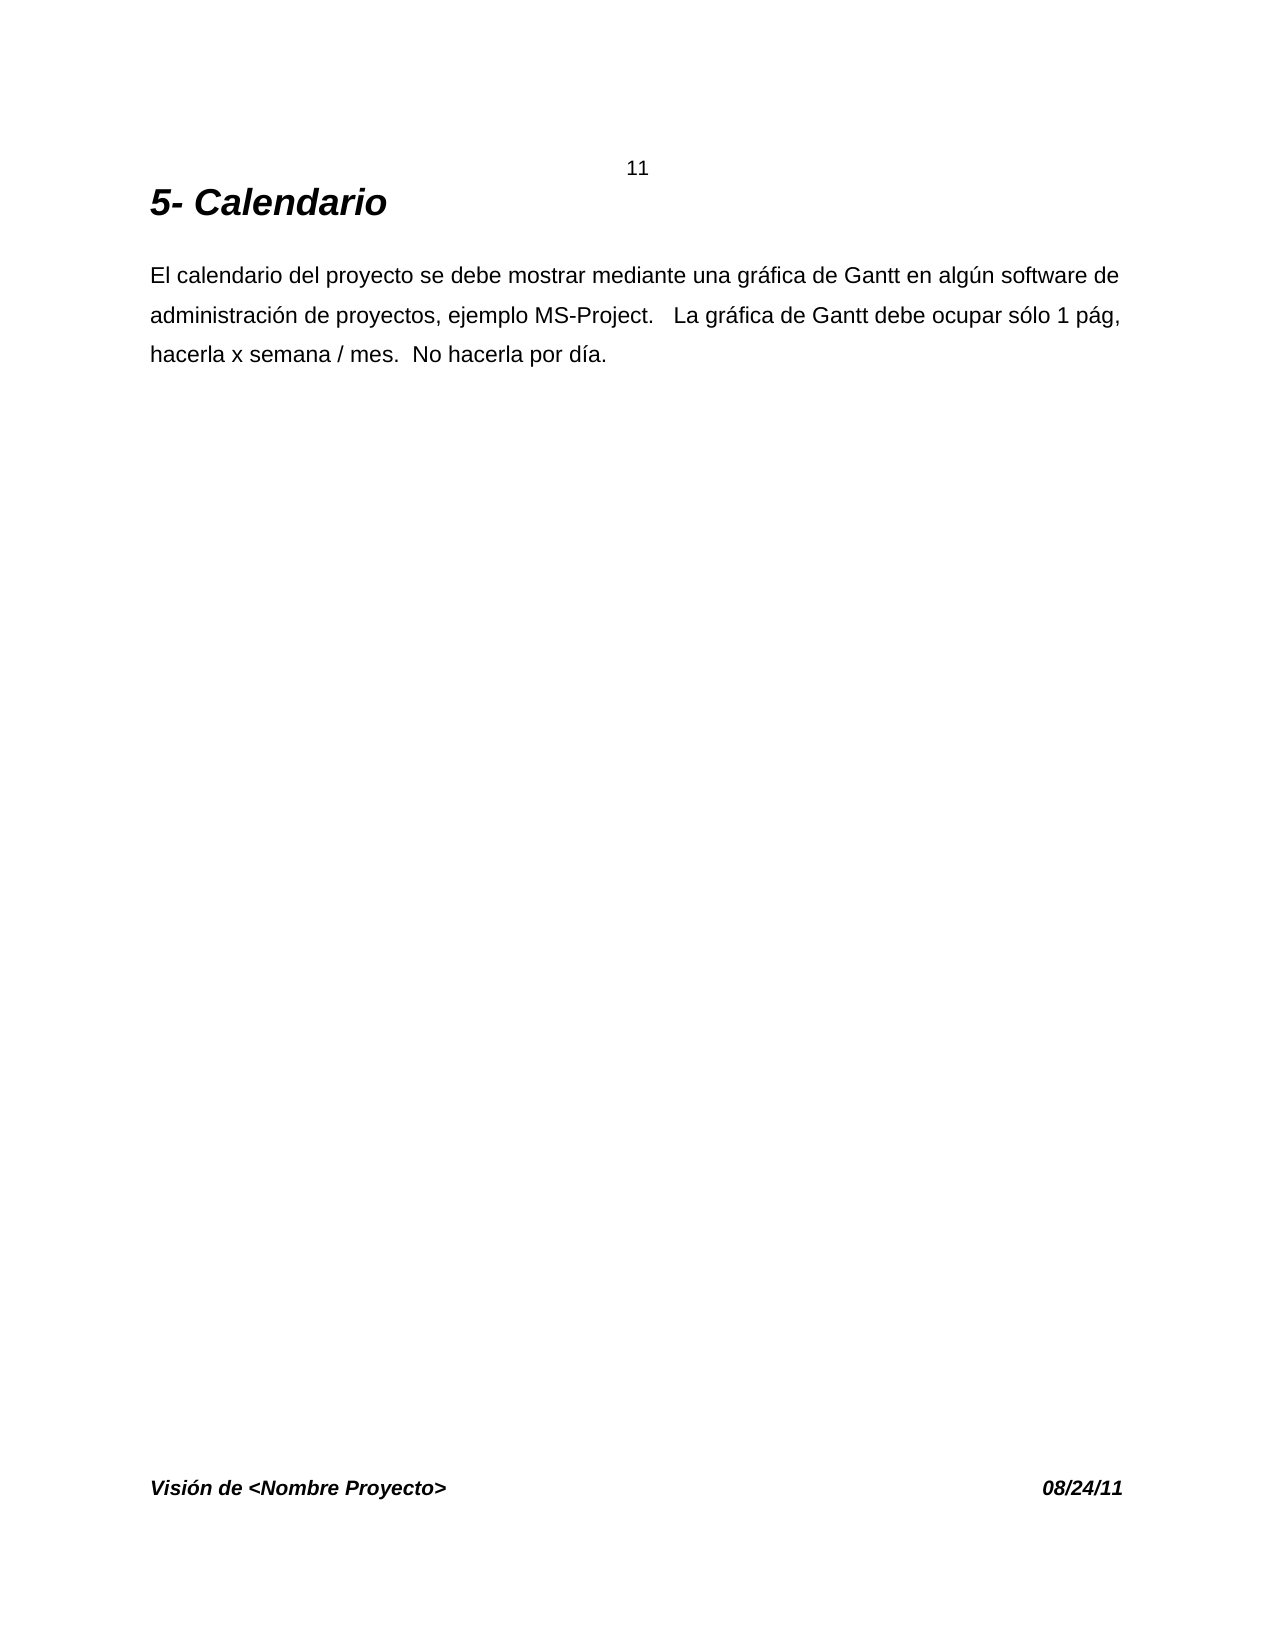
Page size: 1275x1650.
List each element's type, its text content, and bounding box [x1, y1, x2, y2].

text El calendario del proyecto se debe mostrar mediante una gráfica de Gantt en algún software de administración de proyectos, ejemplo MS-Project. La gráfica de Gantt debe ocupar sólo 1 pág, hacerla x semana / mes. No hacerla por día. [150, 262, 1125, 368]
text 5- Calendario [150, 180, 1125, 223]
